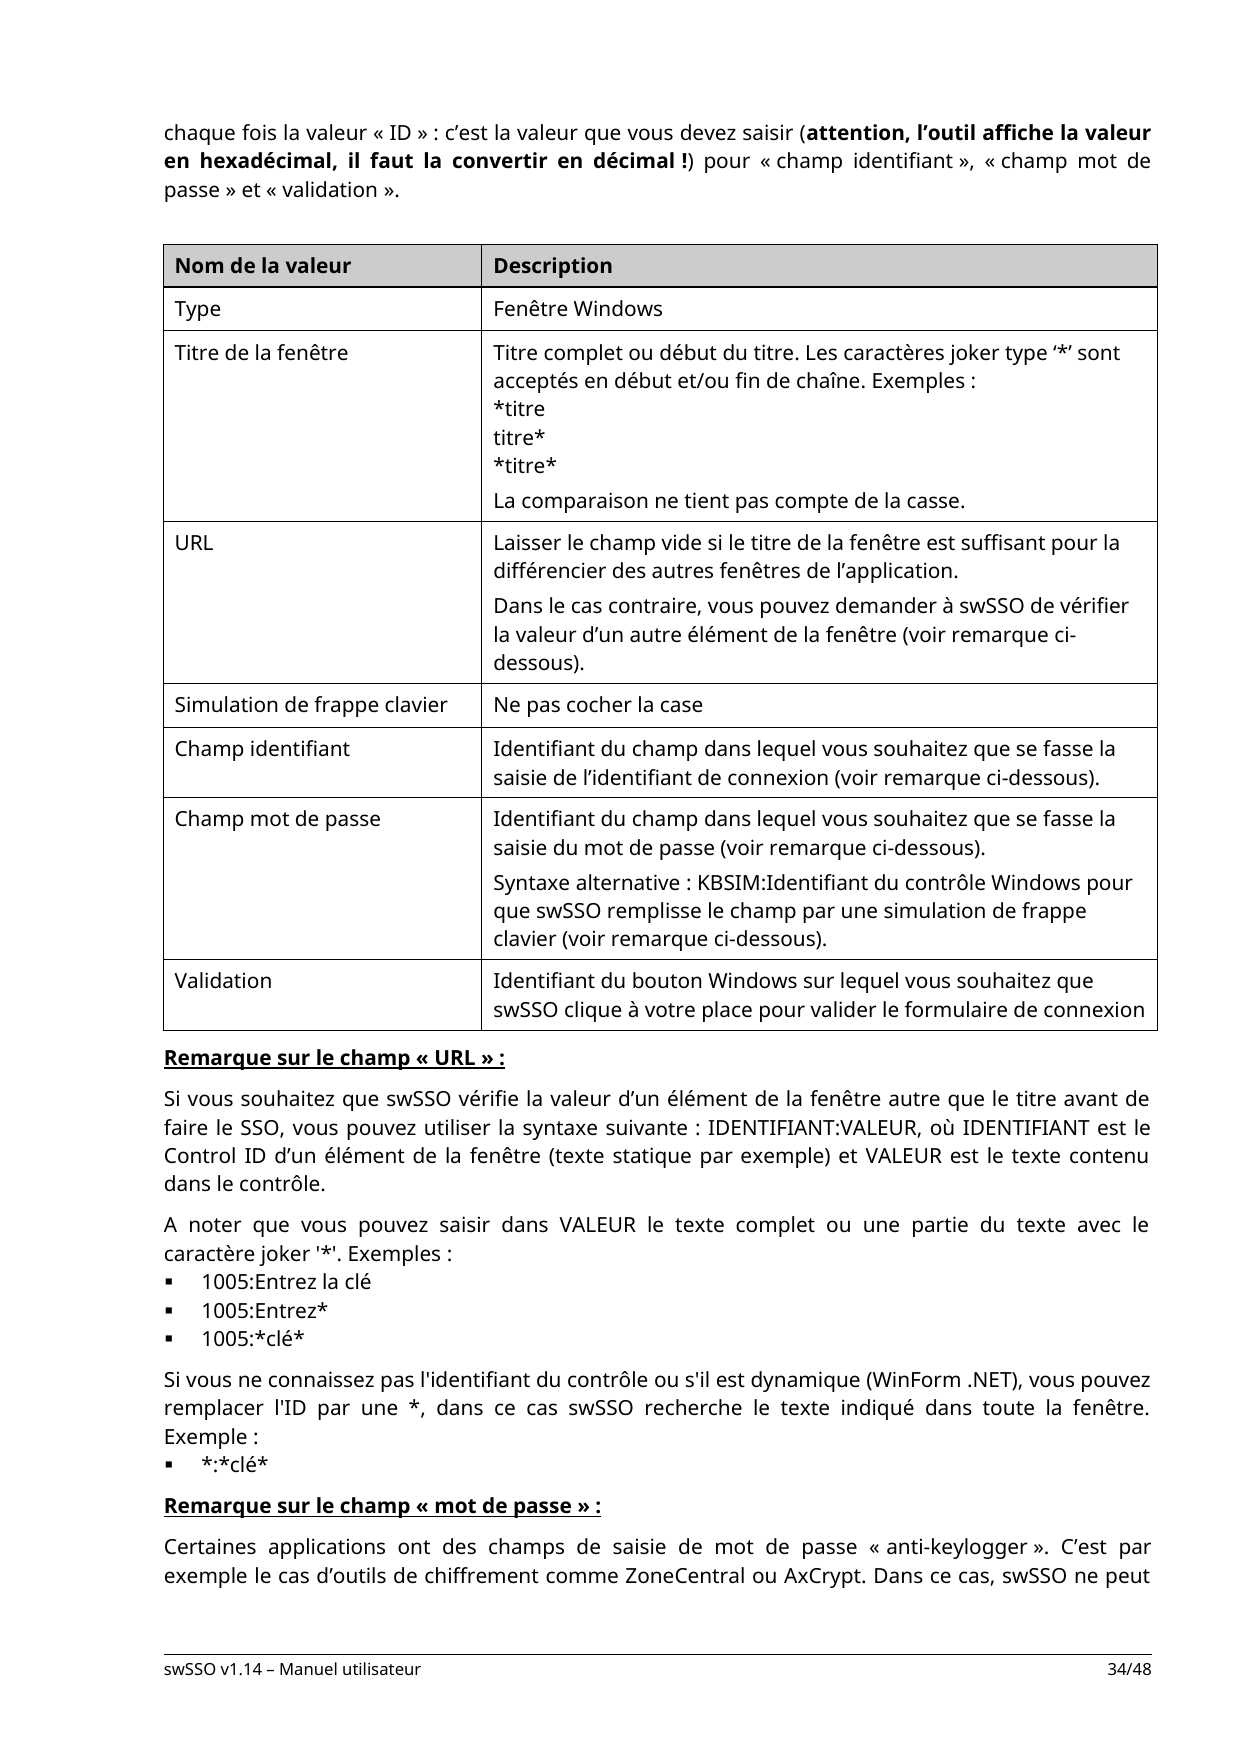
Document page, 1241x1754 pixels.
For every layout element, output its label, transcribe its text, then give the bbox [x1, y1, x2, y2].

table_cell Identifiant du bouton Windows sur lequel vous souhaitez que swSSO clique à votre place pour valider le formulaire de connexion [482, 960, 1157, 1030]
table_cell Fenêtre Windows [482, 288, 1157, 330]
list 1005:Entrez la clé [164, 1267, 1152, 1296]
table_cell Laisser le champ vide si le titre de la fenêtre est suffisant pour la différencier des autres fenêtres de l’application. Dans le cas contraire, vous pouvez demander à swSSO de vérifier la valeur d’un autre élément de la fenêtre (voir remarque ci-dessous). [482, 522, 1157, 683]
text Remarque sur le champ « mot de passe » : [164, 1491, 1152, 1520]
table_cell Type [164, 288, 481, 330]
list 1005:*clé* [164, 1324, 1152, 1353]
text Si vous ne connaissez pas l'identifiant du contrôle ou s'il est dynamique (WinForm .NET), vous pouvez remplacer l'ID par une *, dans ce cas swSSO recherche le texte indiqué dans toute la fenêtre. Exemple : [164, 1365, 1152, 1450]
text Remarque sur le champ « URL » : [164, 1043, 1152, 1072]
text Certaines applications ont des champs de saisie de mot de passe « anti-keylogger ». C’est par exemple le cas d’outils de chiffrement comme ZoneCentral ou AxCrypt. Dans ce cas, swSSO ne peut [164, 1532, 1152, 1589]
list *:*clé* [164, 1450, 1152, 1479]
table_cell Identifiant du champ dans lequel vous souhaitez que se fasse la saisie de l’identifiant de connexion (voir remarque ci-dessous). [482, 728, 1157, 797]
text chaque fois la valeur « ID » : c’est la valeur que vous devez saisir (attention, l’outil affiche la valeur en hexadécimal, il faut la convertir en décimal !) pour « champ identifiant », « champ mot de passe » et « validation ». [164, 118, 1152, 203]
table_cell Titre de la fenêtre [164, 331, 481, 521]
table_header Nom de la valeur [164, 245, 481, 286]
table_cell URL [164, 522, 481, 683]
text A noter que vous pouvez saisir dans VALEUR le texte complet ou une partie du texte avec le caractère joker '*'. Exemples : [164, 1210, 1152, 1267]
table_cell Validation [164, 960, 481, 1030]
table_header Description [482, 245, 1157, 286]
table_cell Titre complet ou début du titre. Les caractères joker type ‘*’ sont acceptés en début et/ou fin de chaîne. Exemples : *titre titre* *titre* La comparaison ne tient pas compte de la casse. [482, 331, 1157, 521]
text Si vous souhaitez que swSSO vérifie la valeur d’un élément de la fenêtre autre que le titre avant de faire le SSO, vous pouvez utiliser la syntaxe suivante : IDENTIFIANT:VALEUR, où IDENTIFIANT est le Control ID d’un élément de la fenêtre (texte statique par exemple) et VALEUR est le texte contenu dans le contrôle. [164, 1084, 1152, 1198]
table_cell Simulation de frappe clavier [164, 684, 481, 727]
table_cell Champ identifiant [164, 728, 481, 797]
list 1005:Entrez* [164, 1296, 1152, 1324]
table_cell Identifiant du champ dans lequel vous souhaitez que se fasse la saisie du mot de passe (voir remarque ci-dessous). Syntaxe alternative : KBSIM:Identifiant du contrôle Windows pour que swSSO remplisse le champ par une simulation de frappe clavier (voir remarque ci-dessous). [482, 798, 1157, 959]
table_cell Ne pas cocher la case [482, 684, 1157, 727]
table_cell Champ mot de passe [164, 798, 481, 959]
